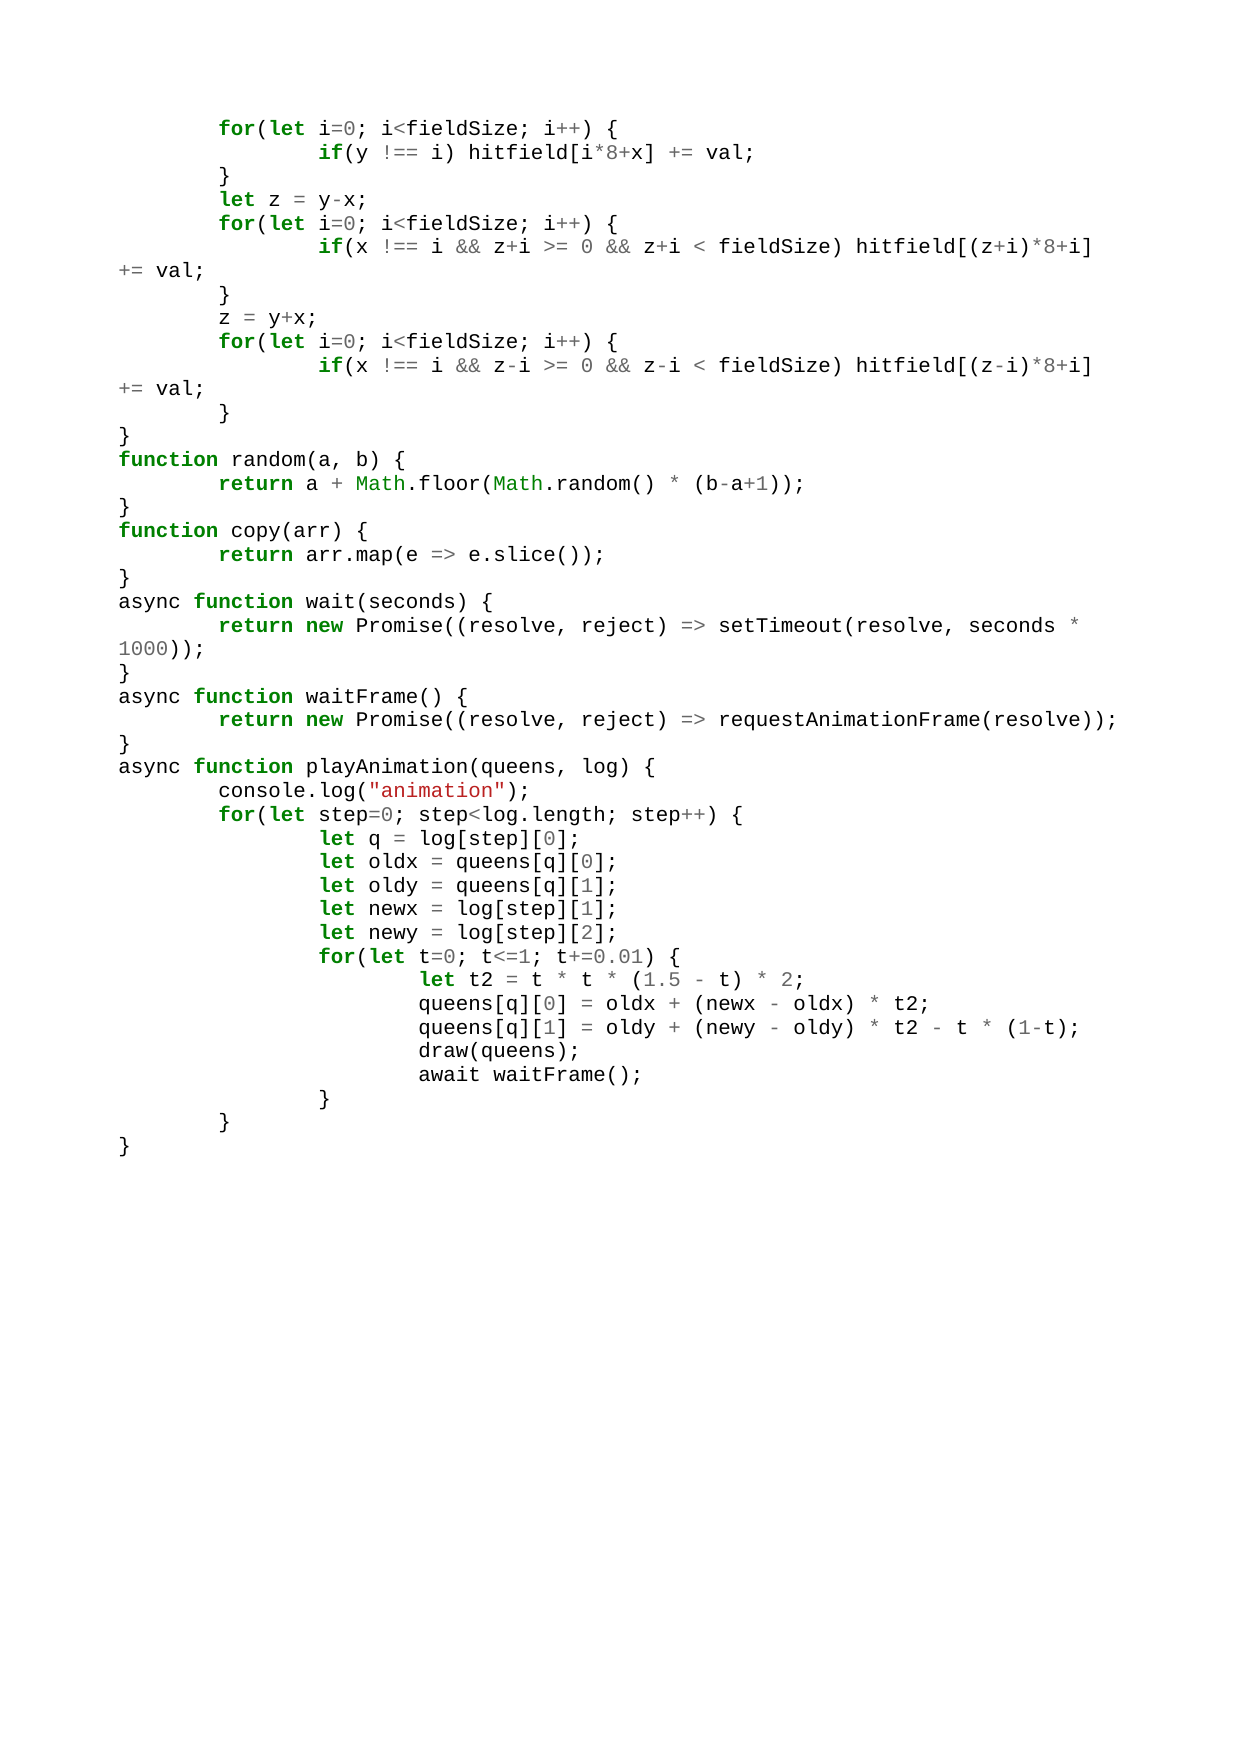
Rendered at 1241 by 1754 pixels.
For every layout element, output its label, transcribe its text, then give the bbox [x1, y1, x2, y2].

text return new Promise((resolve, reject) => setTimeout(resolve, seconds * 1000)); [118, 615, 1122, 662]
text for(let i=0; i<fieldSize; i++) { [118, 331, 1122, 354]
text draw(queens); [118, 1040, 1122, 1064]
text console.log("animation"); [118, 780, 1122, 804]
text queens[q][0] = oldx + (newx - oldx) * t2; [118, 993, 1122, 1017]
text for(let i=0; i<fieldSize; i++) { [118, 213, 1122, 236]
text let newx = log[step][1]; [118, 898, 1122, 922]
text return new Promise((resolve, reject) => requestAnimationFrame(resolve)); [118, 709, 1122, 733]
text } [118, 496, 1122, 520]
text queens[q][1] = oldy + (newy - oldy) * t2 - t * (1-t); [118, 1017, 1122, 1040]
text let newy = log[step][2]; [118, 922, 1122, 946]
text function copy(arr) { [118, 520, 1122, 544]
text } [118, 1111, 1122, 1135]
text let oldx = queens[q][0]; [118, 851, 1122, 875]
text async function waitFrame() { [118, 686, 1122, 709]
text async function wait(seconds) { [118, 591, 1122, 615]
text } [118, 402, 1122, 426]
text } [118, 426, 1122, 449]
text } [118, 662, 1122, 686]
text for(let step=0; step<log.length; step++) { [118, 804, 1122, 827]
text if(x !== i && z+i >= 0 && z+i < fieldSize) hitfield[(z+i)*8+i] += val; [118, 236, 1122, 284]
text return arr.map(e => e.slice()); [118, 544, 1122, 567]
text if(x !== i && z-i >= 0 && z-i < fieldSize) hitfield[(z-i)*8+i] += val; [118, 354, 1122, 402]
text } [118, 733, 1122, 757]
text let q = log[step][0]; [118, 827, 1122, 851]
text } [118, 567, 1122, 591]
text } [118, 165, 1122, 189]
text let oldy = queens[q][1]; [118, 875, 1122, 898]
text function random(a, b) { [118, 449, 1122, 473]
text } [118, 1088, 1122, 1111]
text for(let t=0; t<=1; t+=0.01) { [118, 946, 1122, 969]
text } [118, 284, 1122, 307]
text } [118, 1135, 1122, 1158]
text z = y+x; [118, 307, 1122, 331]
text let t2 = t * t * (1.5 - t) * 2; [118, 969, 1122, 993]
text let z = y-x; [118, 189, 1122, 213]
text await waitFrame(); [118, 1064, 1122, 1088]
text for(let i=0; i<fieldSize; i++) { [118, 118, 1122, 142]
text return a + Math.floor(Math.random() * (b-a+1)); [118, 473, 1122, 496]
text if(y !== i) hitfield[i*8+x] += val; [118, 142, 1122, 165]
text async function playAnimation(queens, log) { [118, 757, 1122, 780]
